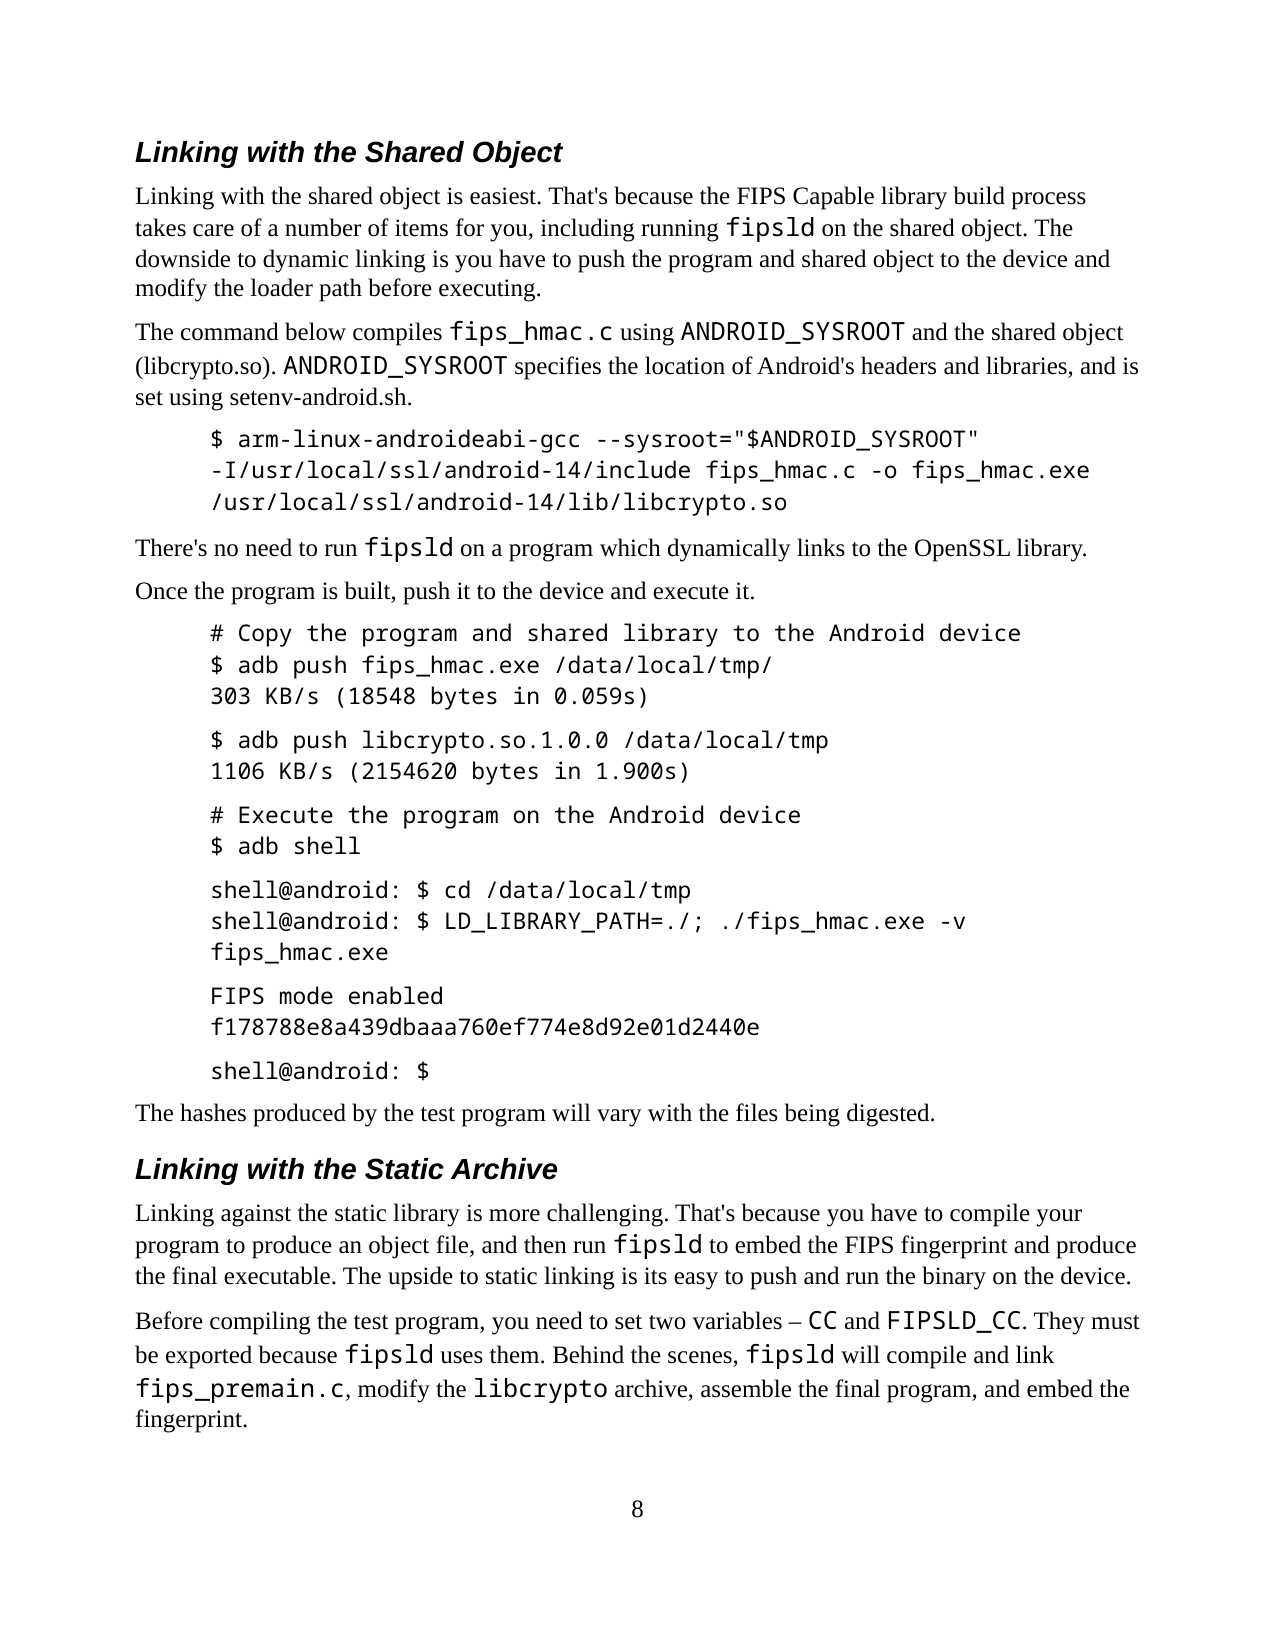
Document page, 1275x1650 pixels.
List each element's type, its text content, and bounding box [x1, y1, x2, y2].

subtitle Linking with the Shared Object [135, 135, 1140, 168]
text $ adb push libcrypto.so.1.0.0 /data/local/tmp 1106 KB/s (2154620 bytes in 1.900s) [210, 723, 1140, 786]
text The hashes produced by the test program will vary with the files being digested. [135, 1098, 1140, 1127]
text $ arm-linux-androideabi-gcc --sysroot="$ANDROID_SYSROOT" -I/usr/local/ssl/android-14/include fips_hmac.c -o fips_hmac.exe /usr/local/ssl/android-14/lib/libcrypto.so [210, 423, 1140, 517]
text shell@android: $ [210, 1055, 1140, 1086]
text FIPS mode enabled f178788e8a439dbaaa760ef774e8d92e01d2440e [210, 980, 1140, 1042]
text # Copy the program and shared library to the Android device $ adb push fips_hmac.exe /data/local/tmp/ 303 KB/s (18548 bytes in 0.059s) [210, 617, 1140, 711]
text The command below compiles fips_hmac.c using ANDROID_SYSROOT and the shared object (libcrypto.so). ANDROID_SYSROOT specifies the location of Android's headers and libraries, and is set using setenv-android.sh. [135, 314, 1140, 411]
text Before compiling the test program, you need to set two variables – CC and FIPSLD_CC. They must be exported because fipsld uses them. Behind the scenes, fipsld will compile and link fips_premain.c, modify the libcrypto archive, assemble the final program, and embed the fingerprint. [135, 1302, 1140, 1433]
text Linking against the static library is more challenging. That's because you have to compile your program to produce an object file, and then run fipsld to embed the FIPS fingerprint and produce the final executable. The upside to static linking is its easy to push and run the binary on the device. [135, 1198, 1140, 1290]
subtitle Linking with the Static Archive [135, 1152, 1140, 1186]
text shell@android: $ cd /data/local/tmp shell@android: $ LD_LIBRARY_PATH=./; ./fips_hmac.exe -v fips_hmac.exe [210, 873, 1140, 967]
text Linking with the shared object is easiest. That's because the FIPS Capable library build process takes care of a number of items for you, including running fipsld on the shared object. The downside to dynamic linking is you have to push the program and shared object to the device and modify the loader path before executing. [135, 181, 1140, 301]
text Once the program is built, push it to the device and execute it. [135, 576, 1140, 605]
text There's no need to run fipsld on a program which dynamically links to the OpenSSL library. [135, 529, 1140, 563]
text # Execute the program on the Android device $ adb shell [210, 798, 1140, 861]
